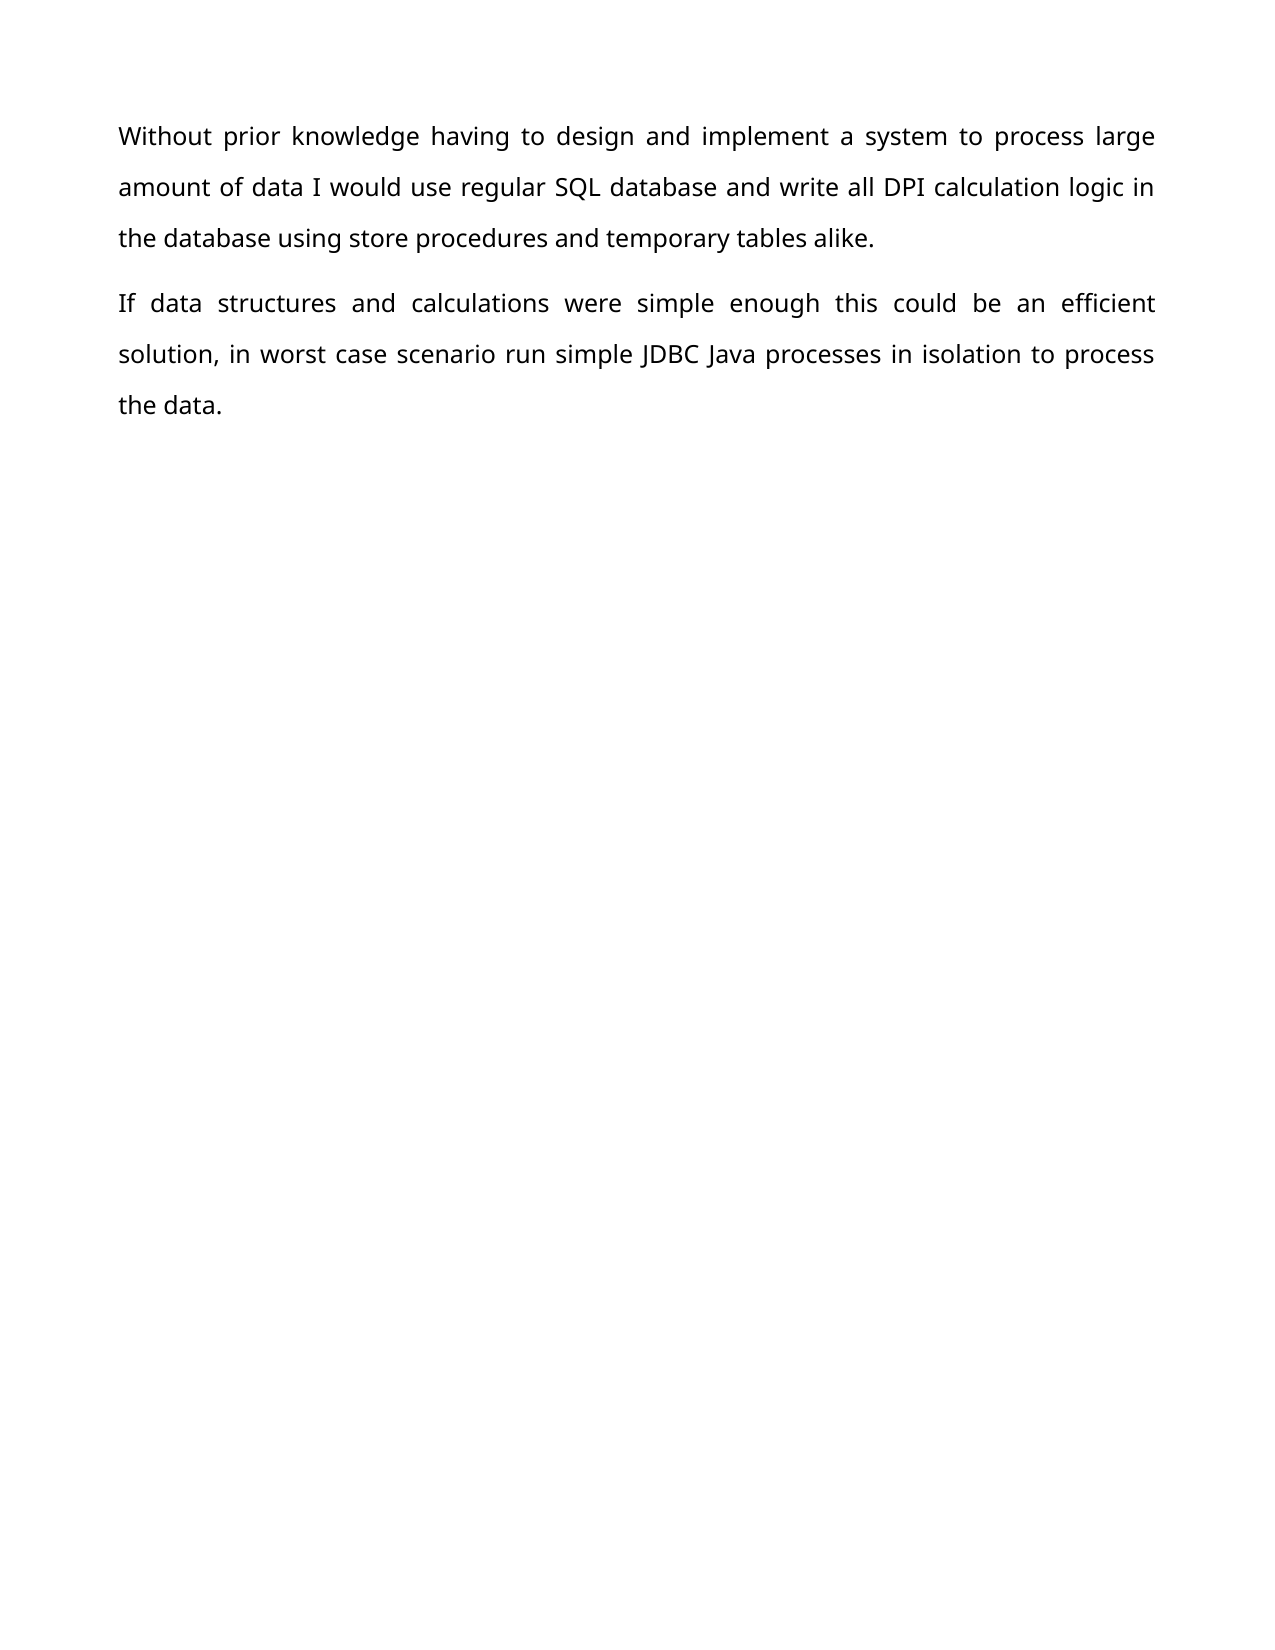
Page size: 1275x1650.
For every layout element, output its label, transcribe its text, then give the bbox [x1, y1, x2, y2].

text If data structures and calculations were simple enough this could be an efficient solution, in worst case scenario run simple JDBC Java processes in isolation to process the data. [118, 286, 1157, 422]
text Without prior knowledge having to design and implement a system to process large amount of data I would use regular SQL database and write all DPI calculation logic in the database using store procedures and temporary tables alike. [118, 118, 1157, 254]
